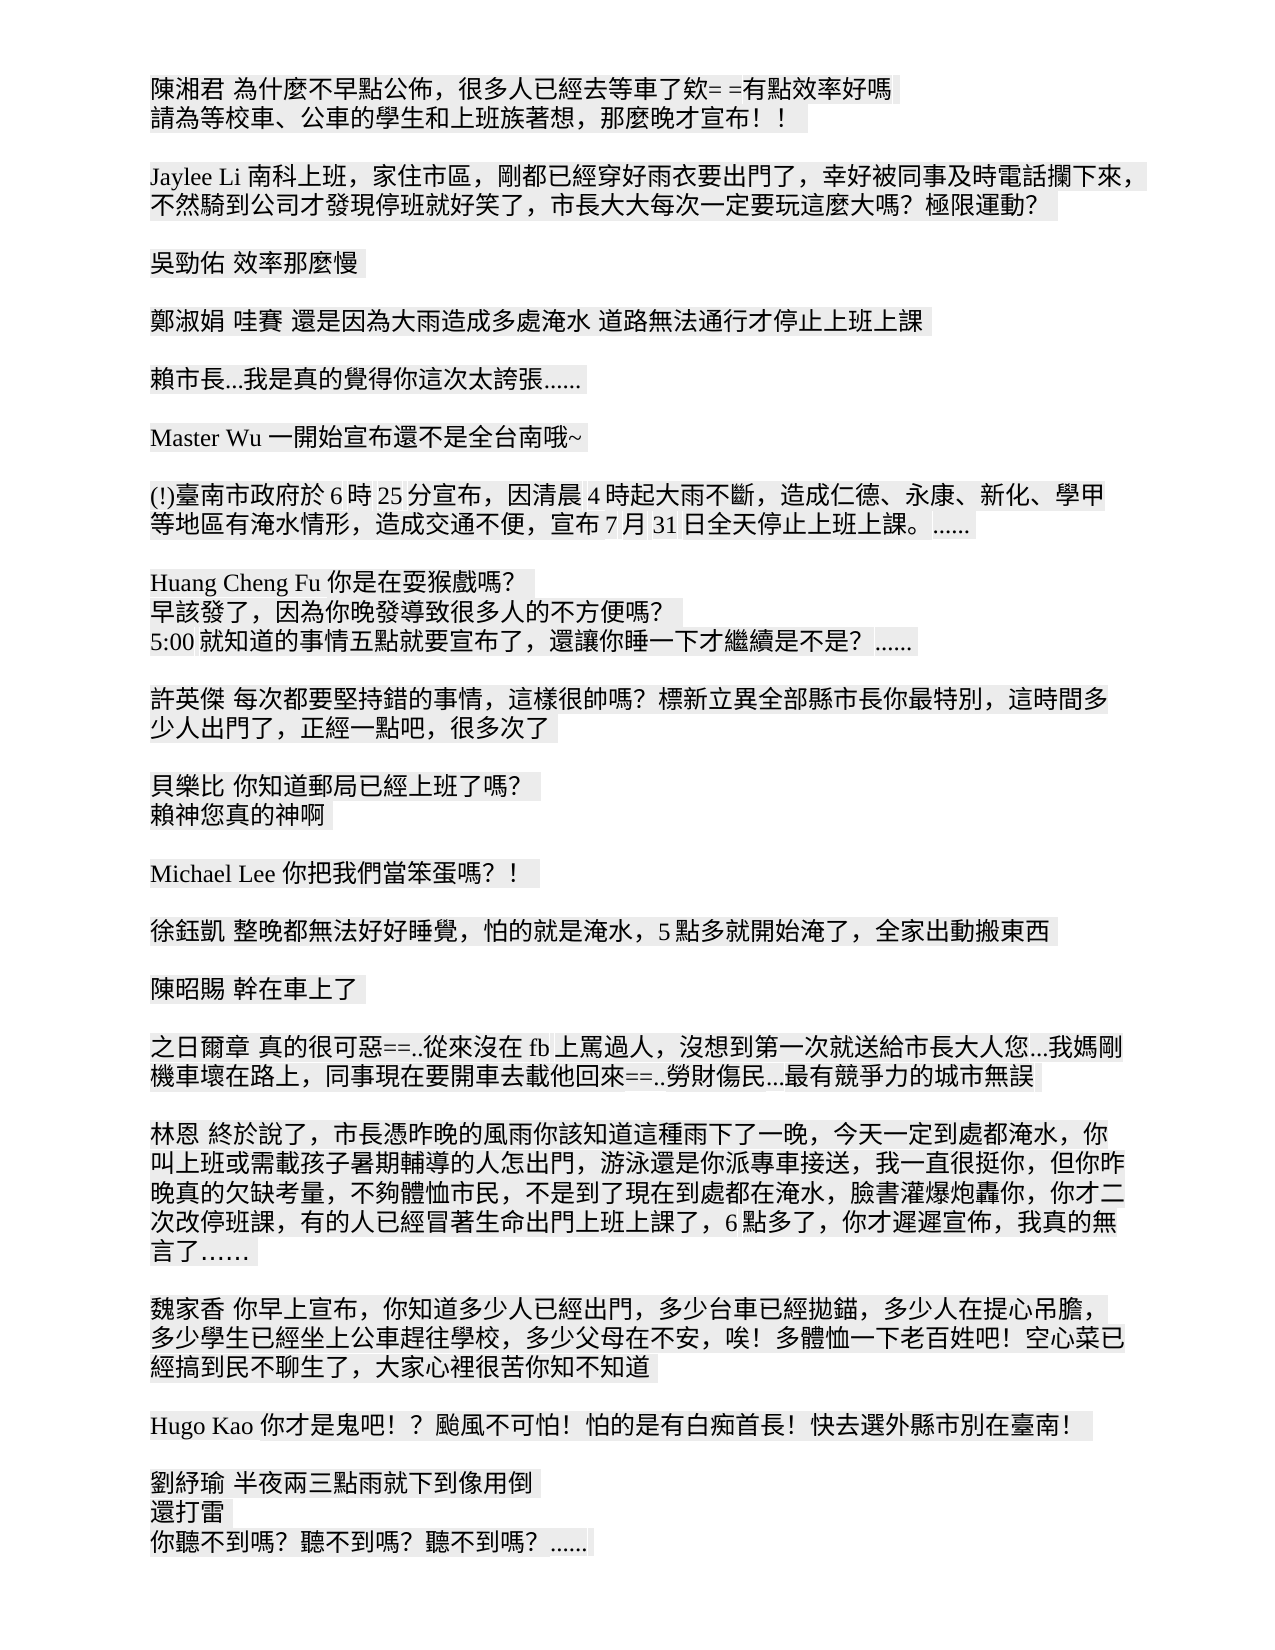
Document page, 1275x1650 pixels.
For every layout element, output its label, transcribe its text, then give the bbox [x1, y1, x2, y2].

text 它媽的，每次颱風就得去看這個賴啥咪混蛋的臉書，看他是要怎麼玩到最後一刻才會開心。 很多狀況用肚臍想也知道，不能賭太高的風險。為人父母或為人子女者，難道在雙颱夾擊風雨交加中當整個城市已經滿目瘡痍下，能不擔心自己的家人究竟要如何可能冒著那麼大的風雨出門。 昨天出去吃晚餐，本來都是騎機車或走路，特別改成開車。結果一出門，碰的一聲，一個金屬硬物不知道從哪飛來就砸到我車頂上，發出巨響，差點沒嚇死。他媽的萬一砸到頭呢？到了餐廳，一下車，傾盆大雨，被迫得撐傘，特別找來一支價值399元的鋼骨巨傘，沒想到才不到三秒鐘，整支傘竟然吹成一團廢棄物，於是只好兩人冒著風雨一起狂奔。 所謂何不食肉糜就是這樣，當官的長年吃香喝辣左擁右簇之餘，通常不太能體會一般人生活上的艱難。 還有，台南得到中央最多的錢搞治水，搞個小鳥蛋啦，動不動就淹大水，這些錢究竟是跑哪去我實在很納悶。 底下是賴啥小的臉書的一些留言。其中有一位留言講得很對，他說："下雨必淹，10年前買房子根本沒淹過一次，現在一年淹10次，工業廢水一直排。" 台南明明是一個市政徹底腐敗，官商勾結，黑白兩道橫行無阻的地方，但是，台南人的性格卻是只要是綠的當家，就打一百分，永遠都是全台灣施政最滿意的城市。 住過台南的人一定能同意，台南最大的 "政績" 就是不斷一直挖馬路，昨天挖，今天填，明天又挖，後天再填，一直不斷就是這樣一直挖馬路，挖了又填，填了又挖，從中創造官商無限 "商機"。同一條馬路不挖個幾十遍來淘金不會罷休。外國來的，可能會以為台南到處在探勘、開採石油。 台灣人真該醒一醒，特別是綠的，政客明明爛到爆，爛到化膿流汁，卻仍然還是一味挺到底。 台灣有21縣市，我長住過其中13個縣市，三十年前的台南肯定是台灣最好住的城市，我常以身為台南人為榮。但是，自從開始搞選舉，開始炒作族群意識，開始排擠所謂外省人，民進黨開始在台南當家掌權之後，台南竟然一落千丈，變得髒亂無比，亂七八糟。特別是過去這十多年，墮落得特別快。現在的台南，只能說那真的不是給人住的地方，市政非常恐怖，地下工廠數不清，地下電台氾濫，賣假藥假貨的一大堆，黑道橫行，官商勾結，交通完全失序，每年死傷無數，到處是垃圾，只要拳頭夠粗夠大，只要關係夠好，只要臉皮夠厚，便可為所欲為，這就是台南，完全就是一種無政府狀態。 真難想像天底下會有一個市政這麼敗壞恐怖的城市，而它竟然是全台灣始終是施政滿意度最高的。我被迫得想盡辦法逃離這個自小長大的地方。 陳真2017.07.31. ================ 林小俞 你知道有多少人已經出門了嗎？ 何慧明 Po一篇廢文就以為可以滅火喔 生眼睛沒看過這麼沒路用的咖洨 何建勳 賴清德今天 6點45分才宣布放颱風假 一些學生上班族比較偏遠的出了門之後 才發現不用上班 這樣決策是對的嗎 還是 薪水領的多位階爬得高 這樣子講話就比較有公信力?? 沈志誠 市長，您辛苦了 不過我相信需要早起的現在已經在路上 甚至在公司傻眼的看著您現在宣布的事情了... NAni Cheng 大家都是成年人了，相信沒人想騙颱風假，再來颱風假並不是有薪假，現在這種風雨又打雷的，開家裡大門都是問題了，不是人人有車開，親愛的市長、老闆們⋯如果要要求你的員工去上班⋯請你們先自己體驗這種天氣騎機車出門的感覺！阿不然你們就提供必要之安全防護措施跟交通工具⋯還有錢準備好，上下班途中發生意外可以申請職災～ 還有不是大家都8點上班，很多人都已經冒著大雨出門上班了，意外除了職災還可以請國賠嗎？ 凝淵 你怎麼那麼喜歡零秒出手呢 吳靜蓉 市長我都到了你才說放假 當你講求準確跟即時性的時候有沒有想過從家到學校要40分鐘路程的人的感受^_^要嘛就放到底要嘛就不放你這樣更危險不是嗎？我傻眼 李柏璋 市長啊，颱風假真的不必要抓的那麼精準啦，早點宣布會讓市民有更充裕的時間去做應變。 我有朋友六點就出門準備上工了，看到這篇他又要冒著風雨騎機車回家，真的很危險。...... 林志誠 到公司了…… 劉雨杭 請問一下市長，你有良心嗎？你知不知道住偏僻的地區來上課，是必須搭專車的，一大堆的的朋友們都搭上車，淋雨的淋雨，現在又往返？一早起床，外頭傾盆大雨，這樣做是對的嗎？！那麼晚通知，真的很扯！ Carol Huang 淹水也沒關係，大家可以游泳上班阿，為了台南的競爭力、為了賴神可以獲得大老闆們的支持選總統造福全國，台南人犧牲小我完成大我是會怎樣啦！賴神快選總統阿！上任一定要廢除害國家無競爭力的颱風假啦！ 洪倚翎 我們不是貪圖颱風假 是外面風雨 沒人敢岀門 王宗哲 看來您是剛睡醒吧 Wu Wanyu 不會太晚宣布嗎！ 凌晨開始狂風暴雨你都沒聽到嗎 睡死了嗎？ 還是只要你家沒淹水就認為可以出門 傻眼 積水了你知道嗎 昨天紅綠燈吹倒了你知道嗎 你好像不是台南的欸 什麼都不知道！ Yin-shan Wang 看吧！ 不然老賴、我摩托車借你現在出去騎一圈，要嗎？ 太晚講了吧？多少人已經冒著風雨出門了你知道嗎？你不知道因為你只想到你自己！ Yan Qi 什麼事情都一定要達到什麼標準嗎！賴市長請問你呀！ 用標準的能保護到市民的安全嗎？你都按照看新聞局氣象報導覺得！台南地區未達到停班停課目標！你就宣布要上班上課？每次颱風來等到淹了有災情出來！而再來緊急命令發布停班停課？你不覺得這樣子做很馬後砲嗎？ 劉進富 阿不就很會拖 賴大少 台南已經多處管制通行和禁止通行，甚至多處淹水嚴重，然後你六點多才發佈停止上班上課！我四點就出門，開在高速公路上面有多可怕你知道嗎？開在台南路上還怕車子泡水！會不會太誇張！ 胡詠愉 雖然我從家裡自己走去坐校車 經過漫長兼淹水的路 終於坐到了校車 ......查看更多 冰嵐 只要有危險疑慮 放就對了 不要自己裝神了 真的沒那麼神 就算放錯也沒關係 至少讓大家覺得你是位為了安全著想的市長!!!!! 這種臨時宣布的 真的令人很傻眼!!!!😑😑😑😑😑😑 陳宇弘 妳以為大家公司都在隔壁嗎 Tzu-Hao Wen 市長，我覺得公家機關很好笑耶 昨天晚上要求市民正常上班上課，為什麼12點時卻發佈，國家考試順延一天??? Ken Chen 很無奈，從永康騎車到新市，一整條省道台1線淹大水，只能與汽車爭道，小心翼翼地騎在內側車道，機車道和外車道的水深已超過腳踝。 費盡千辛萬苦，好不容易騎到公司，才知道已宣布停止上班。...... Shu En Hsiao 市長您可是知道雷雨交加的情況4.5點我的母親冒著風雨騎著機車上班了，不是每個人都可以坐著汽車上班，請昨晚就發佈，您能賠上所有已出門的市民生命嗎？擾民又自擾的決策 Candy Lie 你知道上高速公路根本開到失去人生嗎 陳湘君 為什麼不早點公佈，很多人已經去等車了欸= =有點效率好嗎 請為等校車、公車的學生和上班族著想，那麼晚才宣布！！ Jaylee Li 南科上班，家住市區，剛都已經穿好雨衣要出門了，幸好被同事及時電話攔下來，不然騎到公司才發現停班就好笑了，市長大大每次一定要玩這麼大嗎？極限運動？ 吳勁佑 效率那麼慢 鄭淑娟 哇賽 還是因為大雨造成多處淹水 道路無法通行才停止上班上課 賴市長...我是真的覺得你這次太誇張...... Master Wu 一開始宣布還不是全台南哦~ (!)臺南市政府於6時25分宣布，因清晨4時起大雨不斷，造成仁德、永康、新化、學甲等地區有淹水情形，造成交通不便，宣布7月31日全天停止上班上課。...... Huang Cheng Fu 你是在耍猴戲嗎？ 早該發了，因為你晚發導致很多人的不方便嗎？ 5:00就知道的事情五點就要宣布了，還讓你睡一下才繼續是不是？...... 許英傑 每次都要堅持錯的事情，這樣很帥嗎？標新立異全部縣市長你最特別，這時間多少人出門了，正經一點吧，很多次了 貝樂比 你知道郵局已經上班了嗎？ 賴神您真的神啊 Michael Lee 你把我們當笨蛋嗎？！ 徐鈺凱 整晚都無法好好睡覺，怕的就是淹水，5點多就開始淹了，全家出動搬東西 陳昭賜 幹在車上了 之日爾章 真的很可惡==..從來沒在fb上罵過人，沒想到第一次就送給市長大人您...我媽剛機車壞在路上，同事現在要開車去載他回來==..勞財傷民...最有競爭力的城市無誤 林恩 終於說了，市長憑昨晚的風雨你該知道這種雨下了一晚，今天一定到處都淹水，你叫上班或需載孩子暑期輔導的人怎出門，游泳還是你派專車接送，我一直很挺你，但你昨晚真的欠缺考量，不夠體恤市民，不是到了現在到處都在淹水，臉書灌爆炮轟你，你才二次改停班課，有的人已經冒著生命出門上班上課了，6點多了，你才遲遲宣佈，我真的無言了…… 魏家香 你早上宣布，你知道多少人已經出門，多少台車已經拋錨，多少人在提心吊膽，多少學生已經坐上公車趕往學校，多少父母在不安，唉！多體恤一下老百姓吧！空心菜已經搞到民不聊生了，大家心裡很苦你知不知道 Hugo Kao 你才是鬼吧！？颱風不可怕！怕的是有白痴首長！快去選外縣市別在臺南！ 劉紓瑜 半夜兩三點雨就下到像用倒 還打雷 你聽不到嗎？聽不到嗎？聽不到嗎？...... 歐小憲 台南真的風雨很大 好多地方又淹水了 大家還是要注意安全 葉小骨 幾年沒淹水！半夜就開始淹了到凌晨都還沒退 多少人出門了....請將心比心 這種天怎麼出門上班 許美娟 早一點宣佈是會扣你錢逆 有想到很多人已出門了嗎？ 別人家的小孩死不完 邱崇凱 靠 鄭欣潔 有想過多少人已經冒著風雨划船出門了嗎？不懂再堅持什麼再來滅火道歉 柯荳花 討罵討難堪而已 不會讓人家覺得你很厲害 裝模作樣 沈富翔 早點講呀 林毅誠 你知道有小孩子涉水返校嗎？如果沒手機等訊息是不是就要等司機來去學校之後再來回嗎？ 每次都慢半拍！你當你能控制雨量嗎？ Dam Lee 你真的超不要臉！南下第一班火車六點二十五分開，人都上火車了，你宣佈個屁，鐵軌都淹水了，台鐵還是繼續開，以為大家都騎機車去永華路上班喔！ 張奶油 麻煩不要每次都最後才異動。 參考數據很重要沒錯， 但是也請您視實際情況，...... 王勳勳 冒雨出門 都在校車上了 才說放假？？？？ 蘇淙杰 靠腰怕塞車提早出門快到公司了 張淑媖 搞得我都睡不著 王宜婷 都已經出門了才說！！！！ 方世賢 賴市長 為什麼台南會淹水的地方這麼多 人家說治水有功 我也是傻眼 仁德 歸仁 安南區……………我想那裡可能不是台南市吧！！！ 呂正 親愛的市長！我住南化區在南科上輪班，做二休二公司規定七點上班，我因為住山區，所以六點就要出門，現在才又從新公告，我真的很無奈你知道嗎？ Je LLy 不就還好沒有出門搭公車 難道偉大的賴打，都不知道有的人很早起要搭公車上班嗎？ 姐姐我每天要搭快兩小時的車上班耶...... Daniel Juan 是放了,但還是榮登幹話王市長 朱佳慧 我到學校至少要1小時多, 我都出門一半了 蔡小曄 有夠離譜的 Hikaru Tsai 不知道要怎麼說你…ㄋㄊㄇ的我已經出門了 陳雅彤 oh其實我原本以為你頂多只會說上午停班停課呢ㄎㄎ~ 胡育銘 都到公司了才在那邊放假 念恆 早就上班了⋯⋯ Chi Home 謝主隆恩 萬歲萬歲萬萬歲 莊麗華 結果6:25才宣布台南市不上班上課， 也不早點宣布， 6:10要出門前還看一下要不要上班...... 黃耀德 市長大人啊！好加在小的昨天感覺不對就直接讓員工多休一天了，颱風天隔天真的沒風沒雨了不起就多休一天，但是像這種狂風豪雨硬要人上班，如果真的發生意外可能休一個禮拜都不會好啊！這麼簡單的道理在權衡利益得失後應該很容易可以做出放假的決定，您怎麼老是做出與之相反的決定啊 胡群峰 只有你會改來改去！ Charlène Hèn 仁德大淹水啊！！難道我家變成屏東林邊了嗎？下雨必淹，10年前買房子根本沒淹過一次，現在一年淹10次，工業廢水一直排，土地液化也是早晚的事，顯然變成工業下的犧牲品了。居民淹水還要誰淹的比較高才有補助⋯賴市長您知道市民的心酸嗎 Pei-Jhen Li 市長您終於醒了 <3 鄭淑娟 還有 你現在才宣布 人家便當店做團膳給學生吃給公司行號吃的 今天的午餐都已經在準備了...... 藍微微 這是有史以來留言最快一篇，重點分享跟留言不分上下，這樣怎麼選台北0= = Maru Kuo 我男友才剛從台南北區騎了40分鐘到南科上班，現在準備再騎回來了😢😢😢😢😢😢 裝笑欸 王超超 野小。 都起床了。甘願了膩，快去勘查受災地區吧！真的困擾真的抱歉，睡的安穩嗎，可以快去看看一些上了校車的學生嗎看他們怎麼回家？多少人對你失望了 楊菈菈 親愛的市長...我出門了！！！！！！ 陳霸告 還好任期快結束了 快離開台南吧…不送了 NAni Cheng 多少人已經冒著風雨上班了！！！ 鄭昌昇 這就是大家選票所選出來的神， 因為沒有連任的困擾 所以不需要各位的選票了 管你如何上班 卡在半路 你家的事啊 車壞了去修理啊 這就是我們現今的執政黨 也不想想他會有今天也是大家選出來的 如果今天是投票日 早就延期了 但是今天不是 今天只是你們一般老百姓所上班的日子而已 所以才會一拖再拖 堅持這9小時 車子壞了可以申請國賠嗎 偉大的賴神 可以派船來救我嗎 歐昌茂 將帥無能累死三軍....我家陽台跟地下室整個淹水....你今天沒被台南市民幹爆我隨便你 徐維亞 差點就出門了 梁惠春 我們不是愛放假 而且放假了 也是無薪的 也沒賺到丫 是因為風雨過大 騎車困難...... 金泰 搭校車的怎麼辦啊 我都出門到一半 撐傘還是整個濕...... Mark Lin 為什麼是私人臉書先公告，市府網站最新消息都沒公告 吳約安 可以判斷精準一點嗎 方苡瑄 啊你每次都這樣 有事嗎傻眼 全身濕掉跟我說停班課😒 林志豪 市長大人……可以不要每次都上演這種戲碼嗎？一定都要等到大家都已經出門才要宣布嗎？請你替你的市民著想，每次都被幹譙你都不煩嗎～雖然我不是台南市民，但替你感到可憐，每次都為了台南放不放颱風假而臉書被灌報，假如你能每次都早點宣布是否就能避免，就因為你之前一次的颱風假沒放，而被大家稱呼為賴神，但不是每次都能被你算的那麼準，You know? 李冠霖 阿不是彈性上班 我彈你懶叫 郭鋐 鋐 你昨天決定以前應該要先去趟高雄的 光看高雄的新聞就知道多可怕 如果你再跑過高速公路...... 黃沛樺 .......我都換好衣服準備去上課了 Chiung-wen Chang 我家的小孩六點就搭上火車出門，到臺南站後才知道又宣布停課了！這樣真的有比較安全嗎？ 林庭聿 為何總是在最後一秒才做決定，我們知道您再作決定時，需做多方面考量不能任意決定，您有您的難處，但您知道嗎很多來台南市工作的都是高雄人，甚至是台南市外圍的人，可以為那些路途遙遠工作人著想嗎⋯⋯提早個一兩個小時宣布，不要到了公司或是出門了，才通知「台南市風雨量已達標準，全區停班停課」，這時要回家的路，危險也增加了.... 何況. 就算你沒放我也沒打算這種天去上課... 劉宇倫 大哥都出門了 Hanker Jason TM. 賭爛 貴婦慧 實在很不想批評你什麼，只是真的覺得你很擾民 你沒有聽見氣象局發的超大豪雷雨的預警嗎？ 你以為私人企業會配合你的彈性出勤嗎？...... 江孟憲 一樣都是醫生從政…… 柯文哲從政不到四年感覺像從政了20年！ 你從政十幾年了卻給人感覺還是政壇新人一樣畏畏縮縮的……...... 陳柏林 準備要出門，想說死馬當活馬醫，還好有看只是想說，TMD 早點說很難嗎 施瑋杰 公車不是停駛嗎 張約翰 市長好~身為父母官，臺南大家長、身為公務員需有遠見一些，更有魄力一些，在您底下做事才不會無所遵從！其實啊…颱風假放與不放與否是考量民眾生命安全為前提，而不是證明神準度與否，就這樣。…因為我永遠記得去年上半天，是的！市長真的神準無庸置疑，早上無風無搖，到了中午下班，差點回不了家，您知道嗎？但我還是支持您！純粹經驗分享，希望您聽聽民眾的心聲~ 高晨暐 市長早安！你還是回去睡你的覺吧！！ 陳志榮 你真的會被罵死 市長 Kai Huang 暴雨下整夜，又不是6點半左右才下大，是想等看看雨會不會緩和嗎？宣布的真的太晚了，下次可以替我們這些市井小民想一想嗎？早一點宣布很難嗎？不知道騎車在路上有多麼危險嗎！！！ 盧玫如 為什麼每次颱風來總是要瞻前顧後，猶豫不決?難道我們市井小民安全不重要嗎?想請問一下市長您騎車上班嗎?還是您不用經過淹水路段呢?您家有小孩要獨自上輔導課嗎?出門一半半路又臨時宣布不用上班課，把我們所有市民"莊孝維"，下次宣布停班課是否可早點?全國就只有台南最晚，又變數機率最大，雷聲轟轟我小孩，先生正冒大雨返家途中，有甚麼意外誰要負責?? 晏如 Ling Chia你看你看讓我們冒著雨 結果沒上課QQ Jony Lin 早上05:40被我爸叫醒 爸：『工廠四周道路淹水無法進出，聯絡所有人公司放無薪假』 全部通知完後我問...... 陳昱馨 我幹 你有想過跨市上課的心情嗎？ 已經在火車上了欸 Bigbig Li 市長你好⋯ 因為昨天下大豪雨，路上有樹，我上班路上，因為是早餐店，天沒亮就必須上班，導致路上有樹沒看到，就這樣撞上去，請問市長要如何處理? 莊謹宇 就是想引領風騷 爭取多多版面齁 段樹立 你知道很多學生已經到學校了嗎？ [150, 75, 1125, 1557]
